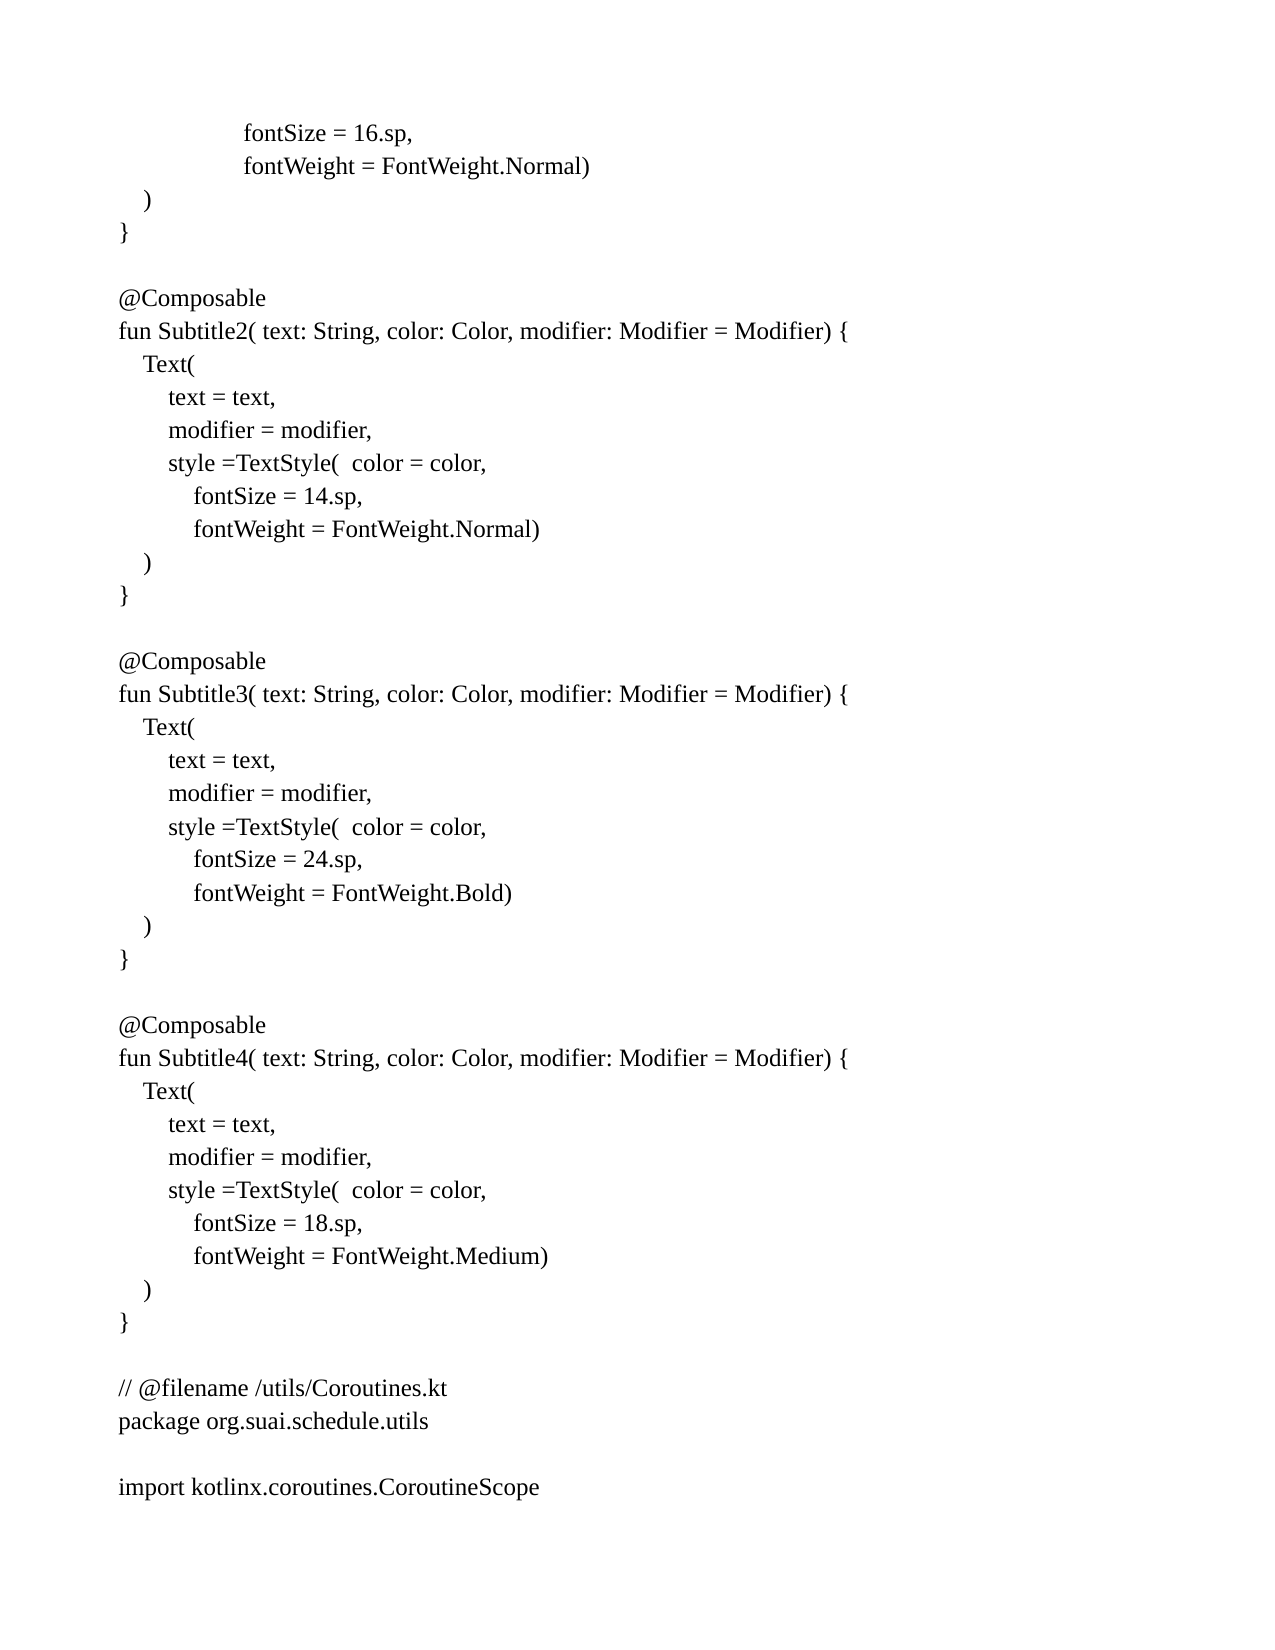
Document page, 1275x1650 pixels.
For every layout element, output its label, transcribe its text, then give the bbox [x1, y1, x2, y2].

text fontSize = 16.sp, fontWeight = FontWeight.Normal) ) } @Composable fun Subtitle2( text: String, color: Color, modifier: Modifier = Modifier) { Text( text = text, modifier = modifier, style =TextStyle( color = color, fontSize = 14.sp, fontWeight = FontWeight.Normal) ) } @Composable fun Subtitle3( text: String, color: Color, modifier: Modifier = Modifier) { Text( text = text, modifier = modifier, style =TextStyle( color = color, fontSize = 24.sp, fontWeight = FontWeight.Bold) ) } @Composable fun Subtitle4( text: String, color: Color, modifier: Modifier = Modifier) { Text( text = text, modifier = modifier, style =TextStyle( color = color, fontSize = 18.sp, fontWeight = FontWeight.Medium) ) } // @filename /utils/Coroutines.kt package org.suai.schedule.utils import kotlinx.coroutines.CoroutineScope [118, 118, 1157, 1501]
